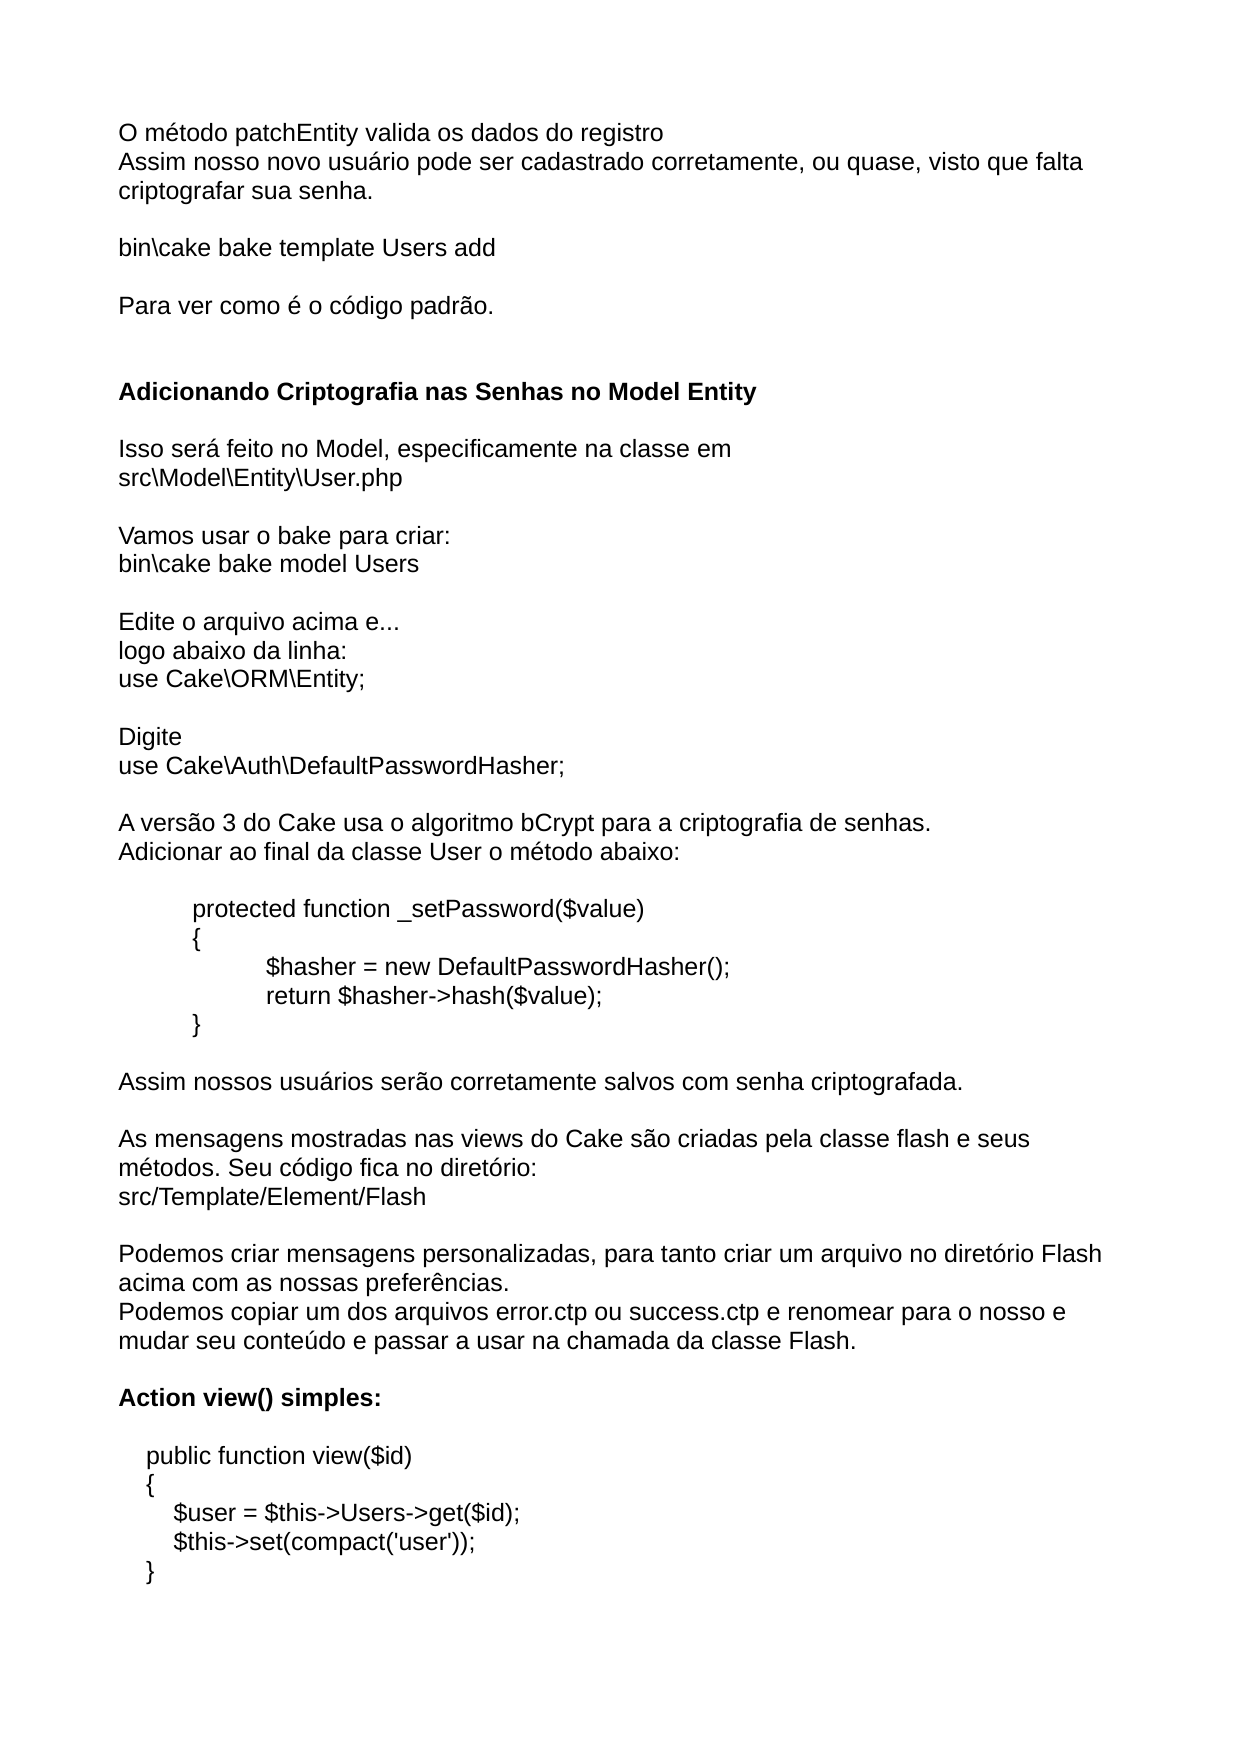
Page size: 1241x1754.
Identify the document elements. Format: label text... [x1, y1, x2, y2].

text Digite [118, 722, 1122, 751]
text Adicionar ao final da classe User o método abaixo: [118, 837, 1122, 866]
text src\Model\Entity\User.php [118, 463, 1122, 492]
text Isso será feito no Model, especificamente na classe em [118, 434, 1122, 463]
text Vamos usar o bake para criar: [118, 521, 1122, 549]
text bin\cake bake template Users add [118, 233, 1122, 262]
text O método patchEntity valida os dados do registro [118, 118, 1122, 147]
text Assim nossos usuários serão corretamente salvos com senha criptografada. [118, 1067, 1122, 1096]
text { [118, 923, 1122, 952]
text Adicionando Criptografia nas Senhas no Model Entity [118, 377, 1122, 406]
text $user = $this->Users->get($id); [118, 1498, 1122, 1527]
text $this->set(compact('user')); [118, 1527, 1122, 1556]
text return $hasher->hash($value); [118, 981, 1122, 1009]
text As mensagens mostradas nas views do Cake são criadas pela classe flash e seus métodos. Seu código fica no diretório: [118, 1124, 1122, 1182]
text Assim nosso novo usuário pode ser cadastrado corretamente, ou quase, visto que falta criptografar sua senha. [118, 147, 1122, 204]
text } [118, 1009, 1122, 1038]
text Action view() simples: [118, 1383, 1122, 1412]
text Para ver como é o código padrão. [118, 291, 1122, 319]
text bin\cake bake model Users [118, 549, 1122, 578]
text use Cake\Auth\DefaultPasswordHasher; [118, 751, 1122, 779]
text $hasher = new DefaultPasswordHasher(); [118, 952, 1122, 981]
text protected function _setPassword($value) [118, 894, 1122, 923]
text src/Template/Element/Flash [118, 1182, 1122, 1211]
text Edite o arquivo acima e... [118, 607, 1122, 636]
text Podemos copiar um dos arquivos error.ctp ou success.ctp e renomear para o nosso e mudar seu conteúdo e passar a usar na chamada da classe Flash. [118, 1297, 1122, 1354]
text A versão 3 do Cake usa o algoritmo bCrypt para a criptografia de senhas. [118, 808, 1122, 837]
text } [118, 1556, 1122, 1584]
text public function view($id) [118, 1441, 1122, 1469]
text logo abaixo da linha: [118, 636, 1122, 664]
text { [118, 1469, 1122, 1498]
text use Cake\ORM\Entity; [118, 664, 1122, 693]
text Podemos criar mensagens personalizadas, para tanto criar um arquivo no diretório Flash acima com as nossas preferências. [118, 1239, 1122, 1297]
